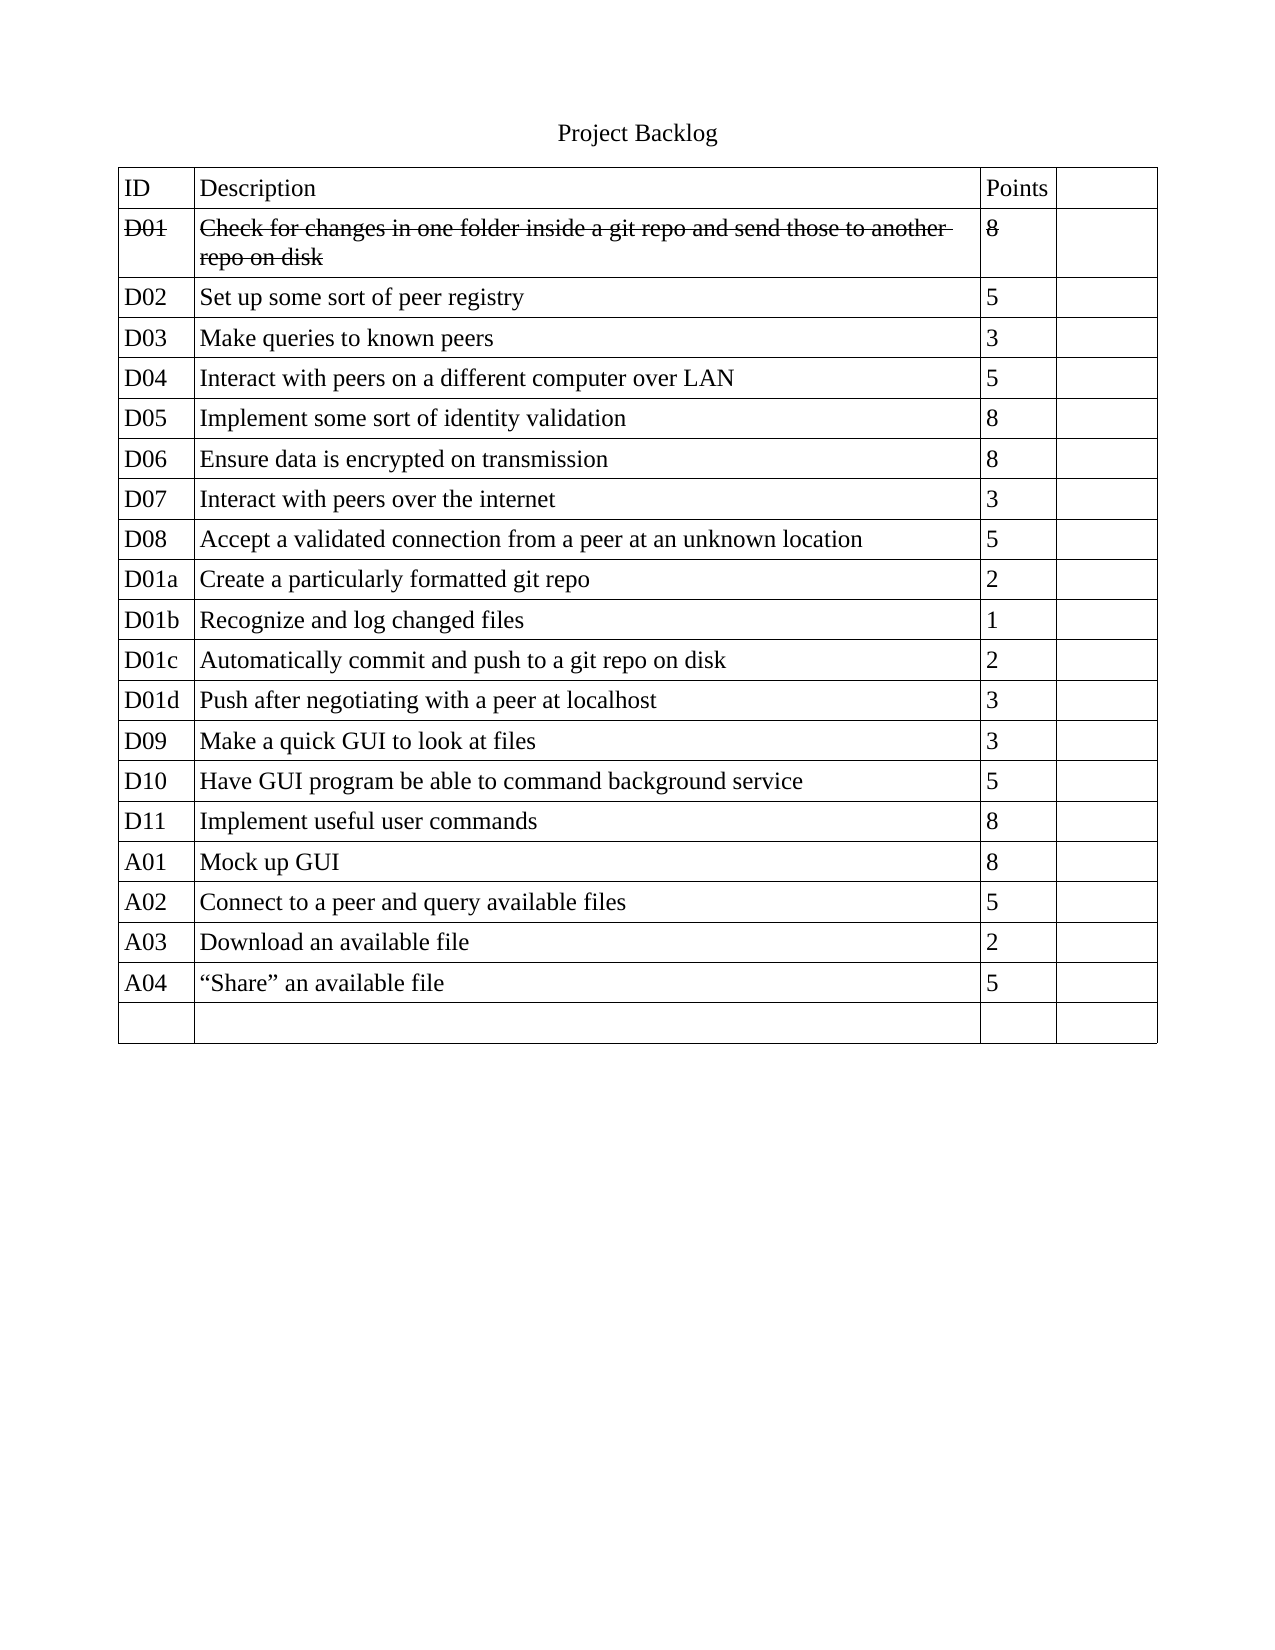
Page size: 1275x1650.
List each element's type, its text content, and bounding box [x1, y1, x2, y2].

table_header [1057, 168, 1157, 207]
table_cell Connect to a peer and query available files [195, 882, 980, 922]
table_cell [1057, 882, 1157, 922]
table_cell Implement some sort of identity validation [195, 399, 980, 438]
table_cell D01 [119, 209, 194, 277]
table_cell Have GUI program be able to command background service [195, 761, 980, 801]
table_cell A03 [119, 923, 194, 962]
table_cell Interact with peers over the internet [195, 479, 980, 518]
table_cell [1057, 681, 1157, 720]
table_cell [1057, 520, 1157, 559]
table_cell 5 [981, 963, 1056, 1002]
table_cell D01c [119, 640, 194, 680]
table_cell [1057, 399, 1157, 438]
table_cell 5 [981, 520, 1056, 559]
table_cell 2 [981, 560, 1056, 599]
table_cell D01b [119, 600, 194, 639]
table_cell D05 [119, 399, 194, 438]
table_cell A01 [119, 842, 194, 881]
table_cell Download an available file [195, 923, 980, 962]
table_cell D11 [119, 802, 194, 841]
table_cell Ensure data is encrypted on transmission [195, 439, 980, 478]
table_cell A04 [119, 963, 194, 1002]
table_cell D01d [119, 681, 194, 720]
table_cell “Share” an available file [195, 963, 980, 1002]
table_cell [1057, 358, 1157, 397]
table_cell [119, 1003, 194, 1042]
table_cell Interact with peers on a different computer over LAN [195, 358, 980, 397]
table_cell D06 [119, 439, 194, 478]
table_cell 5 [981, 761, 1056, 801]
table_cell Implement useful user commands [195, 802, 980, 841]
table_cell [1057, 479, 1157, 518]
table_cell 3 [981, 479, 1056, 518]
table_cell Automatically commit and push to a git repo on disk [195, 640, 980, 680]
table_cell 3 [981, 681, 1056, 720]
table_cell [1057, 842, 1157, 881]
table_cell Mock up GUI [195, 842, 980, 881]
table_cell [1057, 209, 1157, 277]
table_cell [1057, 640, 1157, 680]
table_cell D10 [119, 761, 194, 801]
table_cell 3 [981, 318, 1056, 357]
table_cell Create a particularly formatted git repo [195, 560, 980, 599]
table_cell [1057, 318, 1157, 357]
table_cell D09 [119, 721, 194, 760]
table_cell 2 [981, 640, 1056, 680]
table_cell 2 [981, 923, 1056, 962]
table_cell Accept a validated connection from a peer at an unknown location [195, 520, 980, 559]
table_header Points [981, 168, 1056, 207]
table_cell D01a [119, 560, 194, 599]
table_cell [1057, 1003, 1157, 1042]
table_cell [1057, 923, 1157, 962]
table_cell Make a quick GUI to look at files [195, 721, 980, 760]
table_header Description [195, 168, 980, 207]
table_cell D03 [119, 318, 194, 357]
table_cell 8 [981, 399, 1056, 438]
table_cell 5 [981, 278, 1056, 317]
table_cell [1057, 439, 1157, 478]
table_cell D08 [119, 520, 194, 559]
table_cell D02 [119, 278, 194, 317]
table_header ID [119, 168, 194, 207]
table_cell D04 [119, 358, 194, 397]
table_cell [195, 1003, 980, 1042]
table_cell 3 [981, 721, 1056, 760]
table_cell [1057, 761, 1157, 801]
table_cell [1057, 721, 1157, 760]
table_cell 8 [981, 439, 1056, 478]
table_cell D07 [119, 479, 194, 518]
table_cell [1057, 278, 1157, 317]
table_cell [1057, 963, 1157, 1002]
table_cell 8 [981, 209, 1056, 277]
table_cell Check for changes in one folder inside a git repo and send those to another repo on disk [195, 209, 980, 277]
text Project Backlog [118, 118, 1157, 147]
table_cell 5 [981, 358, 1056, 397]
table_cell 5 [981, 882, 1056, 922]
table_cell 8 [981, 842, 1056, 881]
table_cell Recognize and log changed files [195, 600, 980, 639]
table_cell Make queries to known peers [195, 318, 980, 357]
table_cell Push after negotiating with a peer at localhost [195, 681, 980, 720]
table_cell Set up some sort of peer registry [195, 278, 980, 317]
table_cell [1057, 600, 1157, 639]
table_cell 1 [981, 600, 1056, 639]
table_cell A02 [119, 882, 194, 922]
table_cell [1057, 802, 1157, 841]
table_cell 8 [981, 802, 1056, 841]
table_cell [1057, 560, 1157, 599]
table_cell [981, 1003, 1056, 1042]
